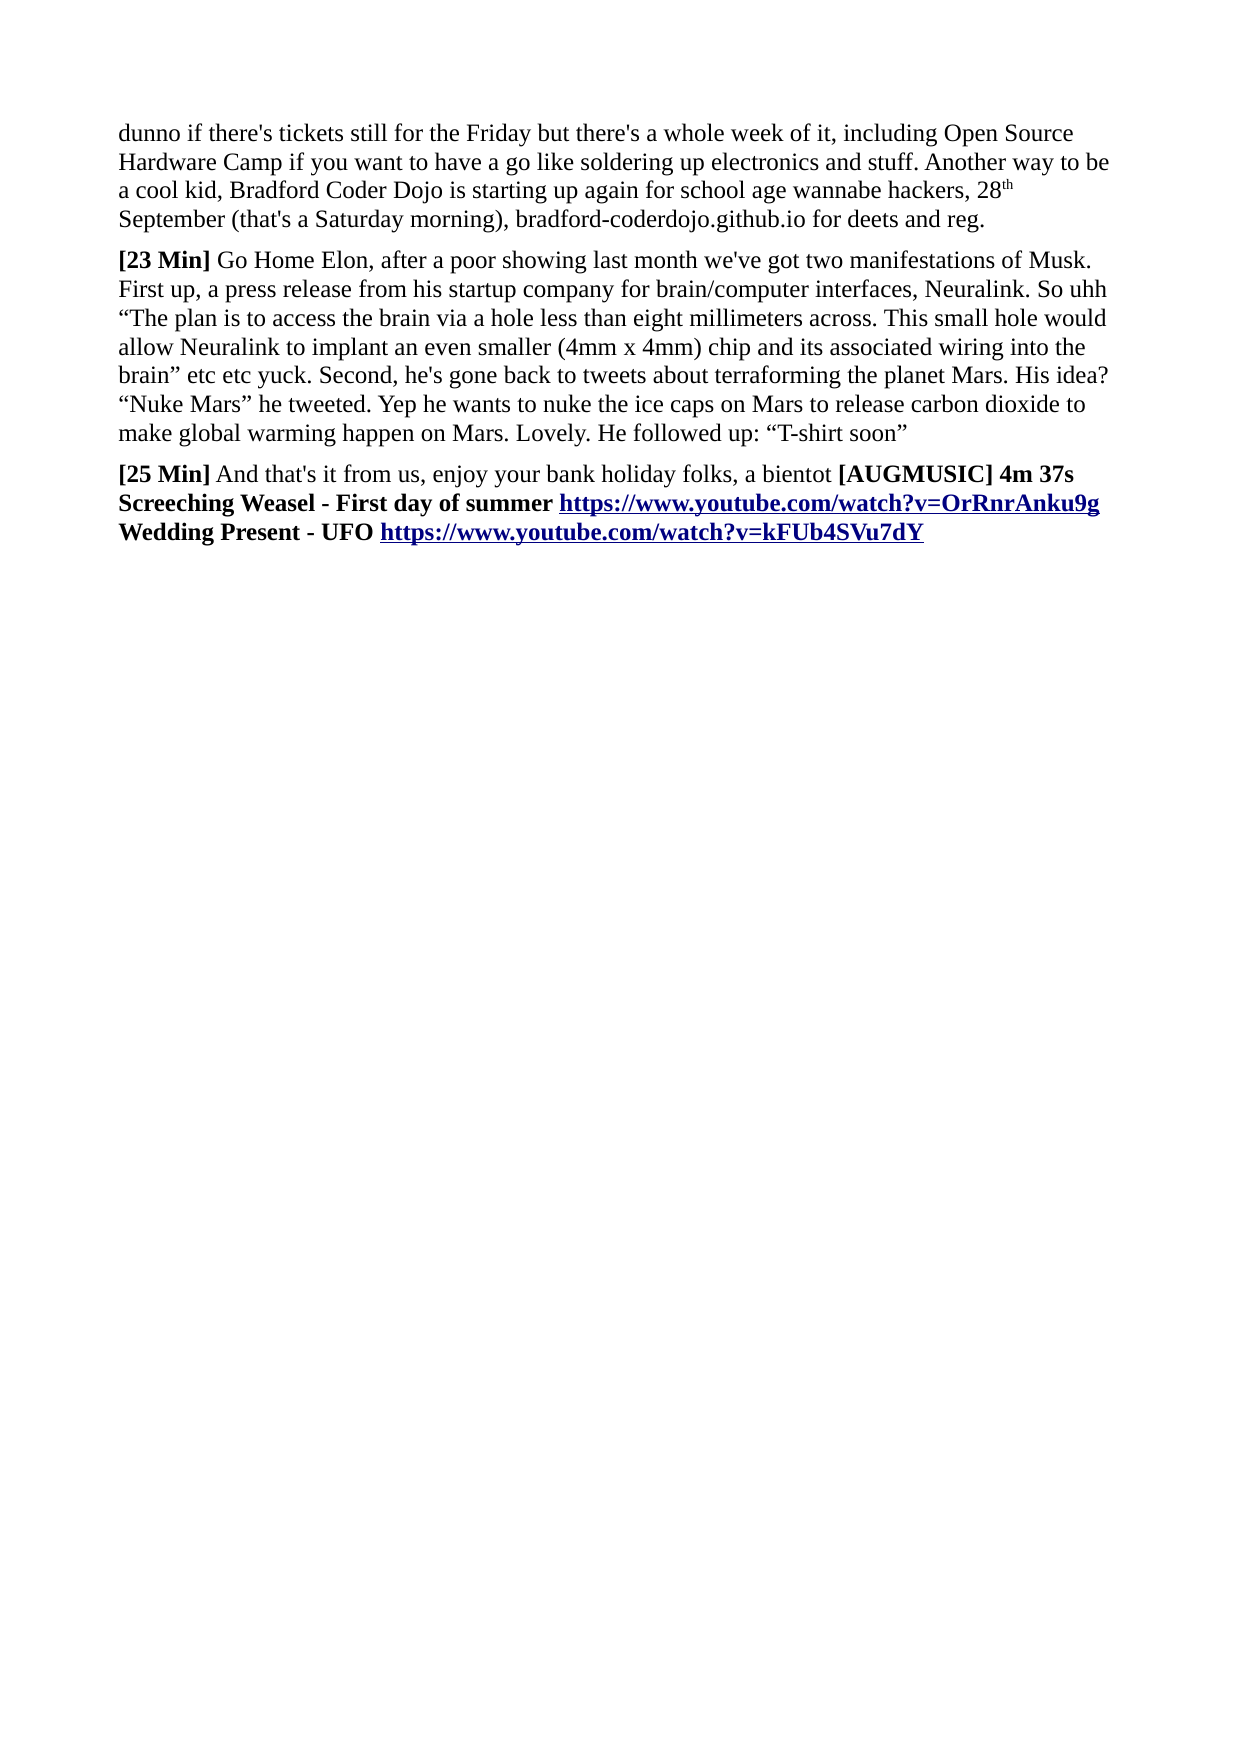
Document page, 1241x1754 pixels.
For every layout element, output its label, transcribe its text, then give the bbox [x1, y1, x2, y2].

text [23 Min] Go Home Elon, after a poor showing last month we've got two manifestations of Musk. First up, a press release from his startup company for brain/computer interfaces, Neuralink. So uhh “The plan is to access the brain via a hole less than eight millimeters across. This small hole would allow Neuralink to implant an even smaller (4mm x 4mm) chip and its associated wiring into the brain” etc etc yuck. Second, he's gone back to tweets about terraforming the planet Mars. His idea? “Nuke Mars” he tweeted. Yep he wants to nuke the ice caps on Mars to release carbon dioxide to make global warming happen on Mars. Lovely. He followed up: “T-shirt soon” [118, 246, 1122, 447]
text [25 Min] And that's it from us, enjoy your bank holiday folks, a bientot [AUGMUSIC] 4m 37s Screeching Weasel - First day of summer https://www.youtube.com/watch?v=OrRnrAnku9g Wedding Present - UFO https://www.youtube.com/watch?v=kFUb4SVu7dY [118, 459, 1122, 546]
text dunno if there's tickets still for the Friday but there's a whole week of it, including Open Source Hardware Camp if you want to have a go like soldering up electronics and stuff. Another way to be a cool kid, Bradford Coder Dojo is starting up again for school age wannabe hackers, 28th September (that's a Saturday morning), bradford-coderdojo.github.io for deets and reg. [118, 118, 1122, 233]
